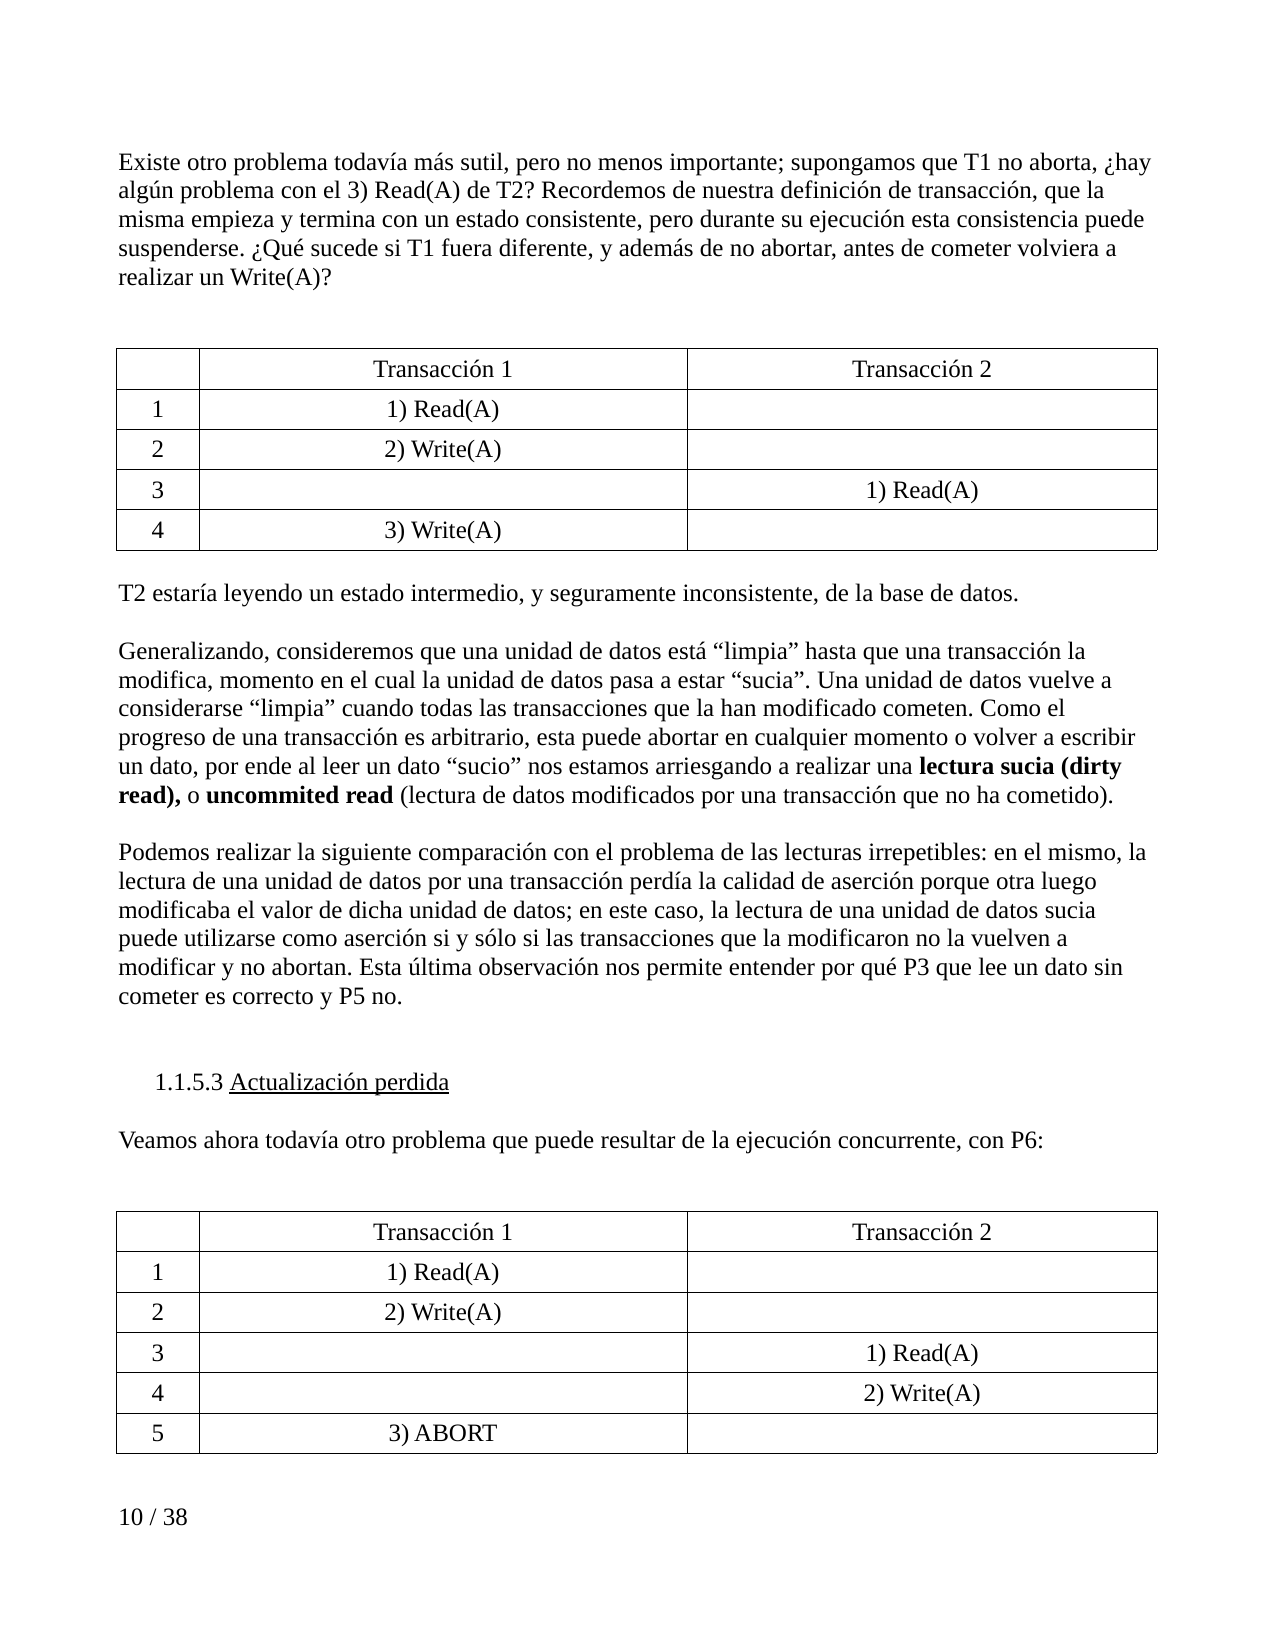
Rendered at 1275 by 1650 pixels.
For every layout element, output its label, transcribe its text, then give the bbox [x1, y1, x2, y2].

table_cell 2 [117, 430, 199, 469]
table_cell 4 [117, 1373, 199, 1413]
table_cell [200, 1373, 687, 1413]
table_cell [688, 1414, 1157, 1453]
table_cell 3) ABORT [200, 1414, 687, 1453]
table_cell [688, 1293, 1157, 1332]
text Veamos ahora todavía otro problema que puede resultar de la ejecución concurrente, con P6: [118, 1125, 1157, 1153]
table_cell [688, 510, 1157, 550]
table_cell 1 [117, 390, 199, 429]
table_cell 2) Write(A) [688, 1373, 1157, 1413]
table_cell [200, 1333, 687, 1372]
list Actualización perdida [148, 1067, 1157, 1096]
table_cell 1) Read(A) [688, 470, 1157, 509]
table_cell 3) Write(A) [200, 510, 687, 550]
table_cell [688, 390, 1157, 429]
table_header Transacción 2 [688, 349, 1157, 388]
table_cell [688, 1252, 1157, 1292]
table_cell [200, 470, 687, 509]
table_cell 2 [117, 1293, 199, 1332]
table_header Transacción 1 [200, 349, 687, 388]
table_header Transacción 1 [200, 1212, 687, 1251]
text Existe otro problema todavía más sutil, pero no menos importante; supongamos que T1 no aborta, ¿hay algún problema con el 3) Read(A) de T2? Recordemos de nuestra definición de transacción, que la misma empieza y termina con un estado consistente, pero durante su ejecución esta consistencia puede suspenderse. ¿Qué sucede si T1 fuera diferente, y además de no abortar, antes de cometer volviera a realizar un Write(A)? [118, 147, 1157, 291]
table_cell 1) Read(A) [200, 1252, 687, 1292]
table_cell 5 [117, 1414, 199, 1453]
table_cell 4 [117, 510, 199, 550]
table_cell 1 [117, 1252, 199, 1292]
text Podemos realizar la siguiente comparación con el problema de las lecturas irrepetibles: en el mismo, la lectura de una unidad de datos por una transacción perdía la calidad de aserción porque otra luego modificaba el valor de dicha unidad de datos; en este caso, la lectura de una unidad de datos sucia puede utilizarse como aserción si y sólo si las transacciones que la modificaron no la vuelven a modificar y no abortan. Esta última observación nos permite entender por qué P3 que lee un dato sin cometer es correcto y P5 no. [118, 837, 1157, 1010]
text T2 estaría leyendo un estado intermedio, y seguramente inconsistente, de la base de datos. [118, 578, 1157, 607]
table_cell [688, 430, 1157, 469]
table_cell 1) Read(A) [688, 1333, 1157, 1372]
table_cell 2) Write(A) [200, 430, 687, 469]
table_cell 3 [117, 470, 199, 509]
table_cell 1) Read(A) [200, 390, 687, 429]
table_cell 3 [117, 1333, 199, 1372]
table_cell 2) Write(A) [200, 1293, 687, 1332]
text Generalizando, consideremos que una unidad de datos está “limpia” hasta que una transacción la modifica, momento en el cual la unidad de datos pasa a estar “sucia”. Una unidad de datos vuelve a considerarse “limpia” cuando todas las transacciones que la han modificado cometen. Como el progreso de una transacción es arbitrario, esta puede abortar en cualquier momento o volver a escribir un dato, por ende al leer un dato “sucio” nos estamos arriesgando a realizar una lectura sucia (dirty read), o uncommited read (lectura de datos modificados por una transacción que no ha cometido). [118, 636, 1157, 808]
table_header Transacción 2 [688, 1212, 1157, 1251]
table_header [117, 1212, 199, 1251]
table_header [117, 349, 199, 388]
